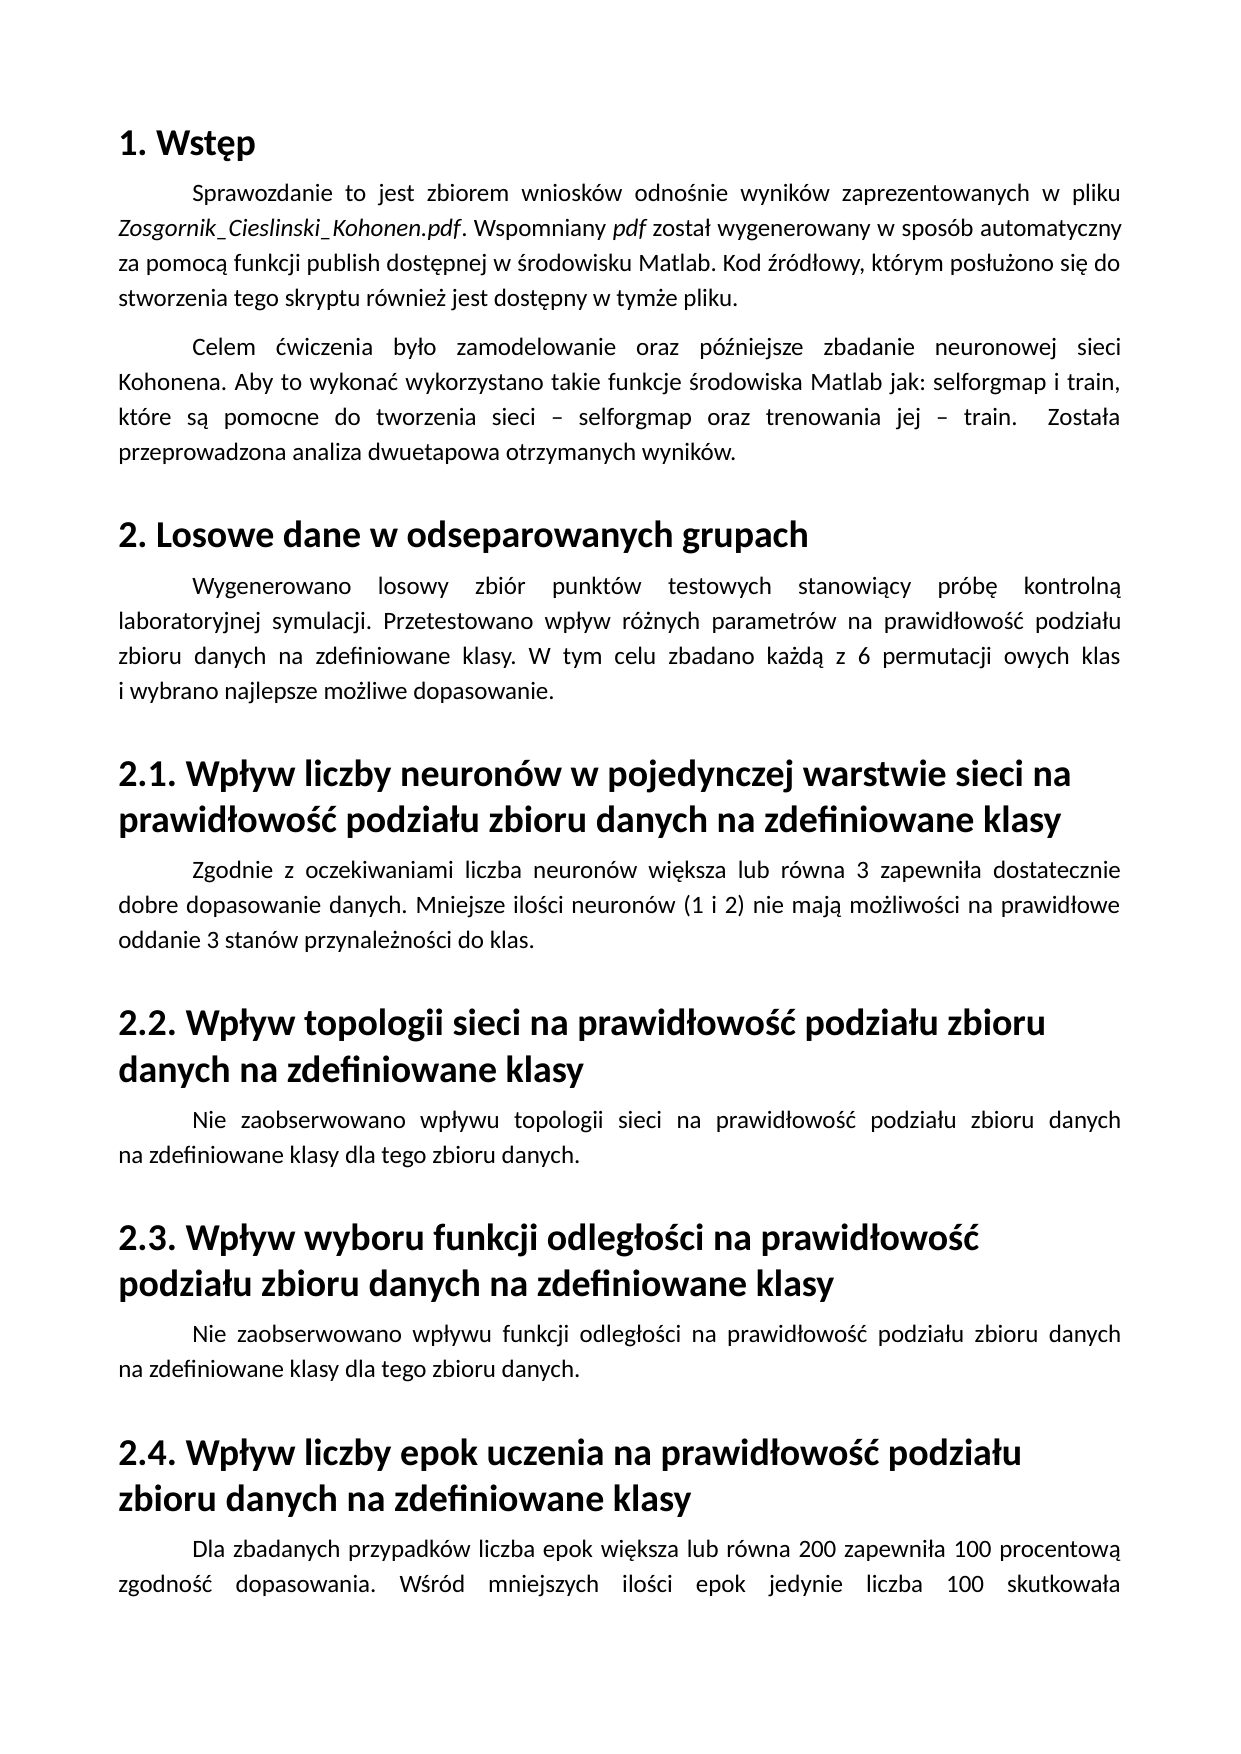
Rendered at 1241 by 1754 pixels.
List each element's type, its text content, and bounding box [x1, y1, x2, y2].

subtitle 2.4. Wpływ liczby epok uczenia na prawidłowość podziału zbioru danych na zdefiniowane klasy [118, 1428, 1122, 1521]
subtitle 2.2. Wpływ topologii sieci na prawidłowość podziału zbioru danych na zdefiniowane klasy [118, 999, 1122, 1091]
text Nie zaobserwowano wpływu funkcji odległości na prawidłowość podziału zbioru danych na zdefiniowane klasy dla tego zbioru danych. [118, 1318, 1122, 1384]
subtitle 2. Losowe dane w odseparowanych grupach [118, 511, 1122, 557]
text Nie zaobserwowano wpływu topologii sieci na prawidłowość podziału zbioru danych na zdefiniowane klasy dla tego zbioru danych. [118, 1104, 1122, 1169]
text Celem ćwiczenia było zamodelowanie oraz późniejsze zbadanie neuronowej sieci Kohonena. Aby to wykonać wykorzystano takie funkcje środowiska Matlab jak: selforgmap i train, które są pomocne do tworzenia sieci – selforgmap oraz trenowania jej – train. Została przeprowadzona analiza dwuetapowa otrzymanych wyników. [118, 331, 1122, 467]
subtitle 2.1. Wpływ liczby neuronów w pojedynczej warstwie sieci na prawidłowość podziału zbioru danych na zdefiniowane klasy [118, 749, 1122, 842]
subtitle 1. Wstęp [118, 118, 1122, 164]
subtitle 2.3. Wpływ wyboru funkcji odległości na prawidłowość podziału zbioru danych na zdefiniowane klasy [118, 1213, 1122, 1306]
text Sprawozdanie to jest zbiorem wniosków odnośnie wyników zaprezentowanych w pliku Zosgornik_Cieslinski_Kohonen.pdf. Wspomniany pdf został wygenerowany w sposób automatyczny za pomocą funkcji publish dostępnej w środowisku Matlab. Kod źródłowy, którym posłużono się do stworzenia tego skryptu również jest dostępny w tymże pliku. [118, 177, 1122, 312]
text Zgodnie z oczekiwaniami liczba neuronów większa lub równa 3 zapewniła dostatecznie dobre dopasowanie danych. Mniejsze ilości neuronów (1 i 2) nie mają możliwości na prawidłowe oddanie 3 stanów przynależności do klas. [118, 854, 1122, 955]
text Wygenerowano losowy zbiór punktów testowych stanowiący próbę kontrolną laboratoryjnej symulacji. Przetestowano wpływ różnych parametrów na prawidłowość podziału zbioru danych na zdefiniowane klasy. W tym celu zbadano każdą z 6 permutacji owych klas i wybrano najlepsze możliwe dopasowanie. [118, 570, 1122, 705]
text Dla zbadanych przypadków liczba epok większa lub równa 200 zapewniła 100 procentową zgodność dopasowania. Wśród mniejszych ilości epok jedynie liczba 100 skutkowała [118, 1533, 1122, 1599]
